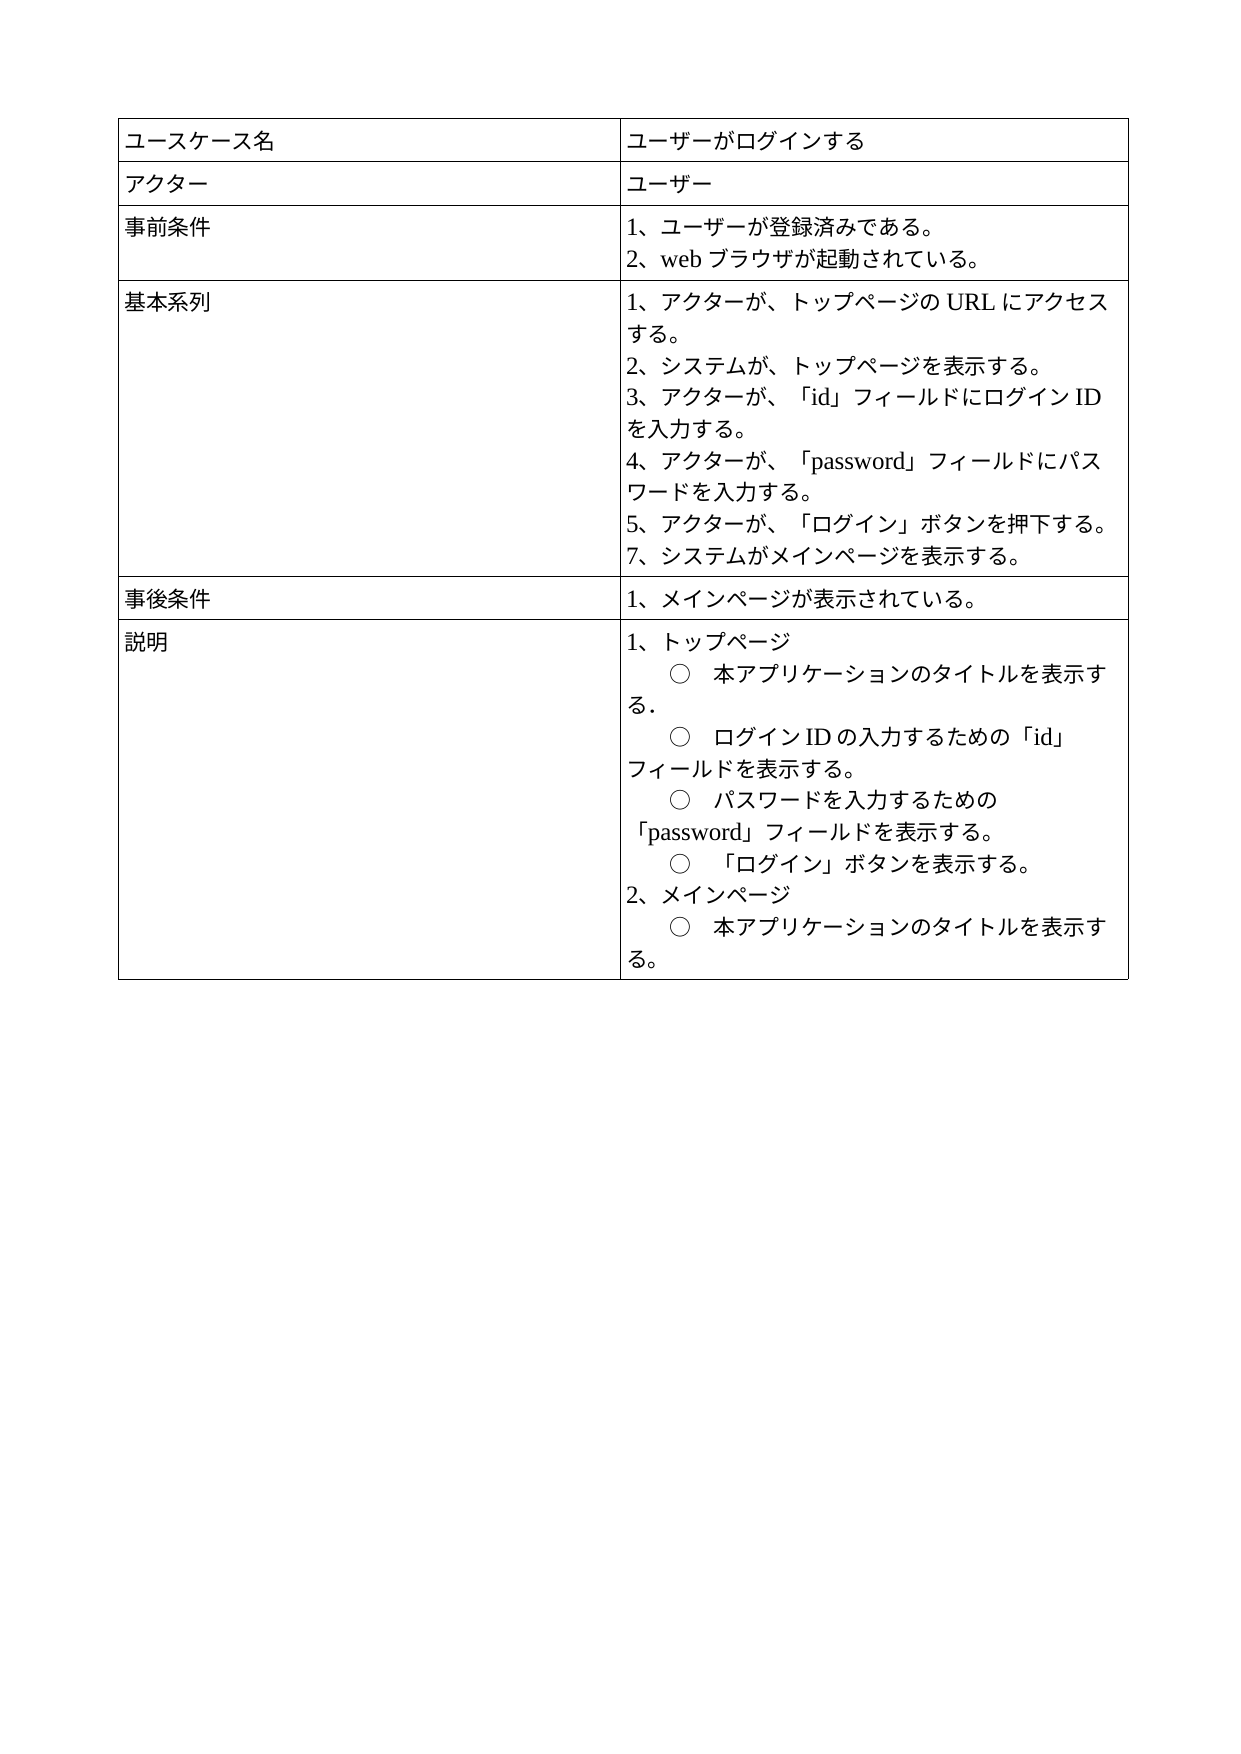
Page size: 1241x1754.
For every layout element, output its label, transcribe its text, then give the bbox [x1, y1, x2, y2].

table_cell 1、トップページ ○ 本アプリケーションのタイトルを表示する． ○ ログインIDの入力するための「id」フィールドを表示する。 ○ パスワードを入力するための「password」フィールドを表示する。 ○ 「ログイン」ボタンを表示する。 2、メインページ ○ 本アプリケーションのタイトルを表示する。 [621, 620, 1128, 979]
table_cell ユーザー [621, 162, 1128, 204]
table_cell 事前条件 [119, 206, 620, 279]
table_cell 1、メインページが表示されている。 [621, 577, 1128, 619]
table_cell アクター [119, 162, 620, 204]
table_cell 事後条件 [119, 577, 620, 619]
table_cell 基本系列 [119, 281, 620, 576]
table_header ユーザーがログインする [621, 119, 1128, 161]
table_header ユースケース名 [119, 119, 620, 161]
table_cell 1、ユーザーが登録済みである。 2、webブラウザが起動されている。 [621, 206, 1128, 279]
table_cell 説明 [119, 620, 620, 979]
table_cell 1、アクターが、トップページのURLにアクセスする。 2、システムが、トップページを表示する。 3、アクターが、「id」フィールドにログインIDを入力する。 4、アクターが、「password」フィールドにパスワードを入力する。 5、アクターが、「ログイン」ボタンを押下する。 7、システムがメインページを表示する。 [621, 281, 1128, 576]
